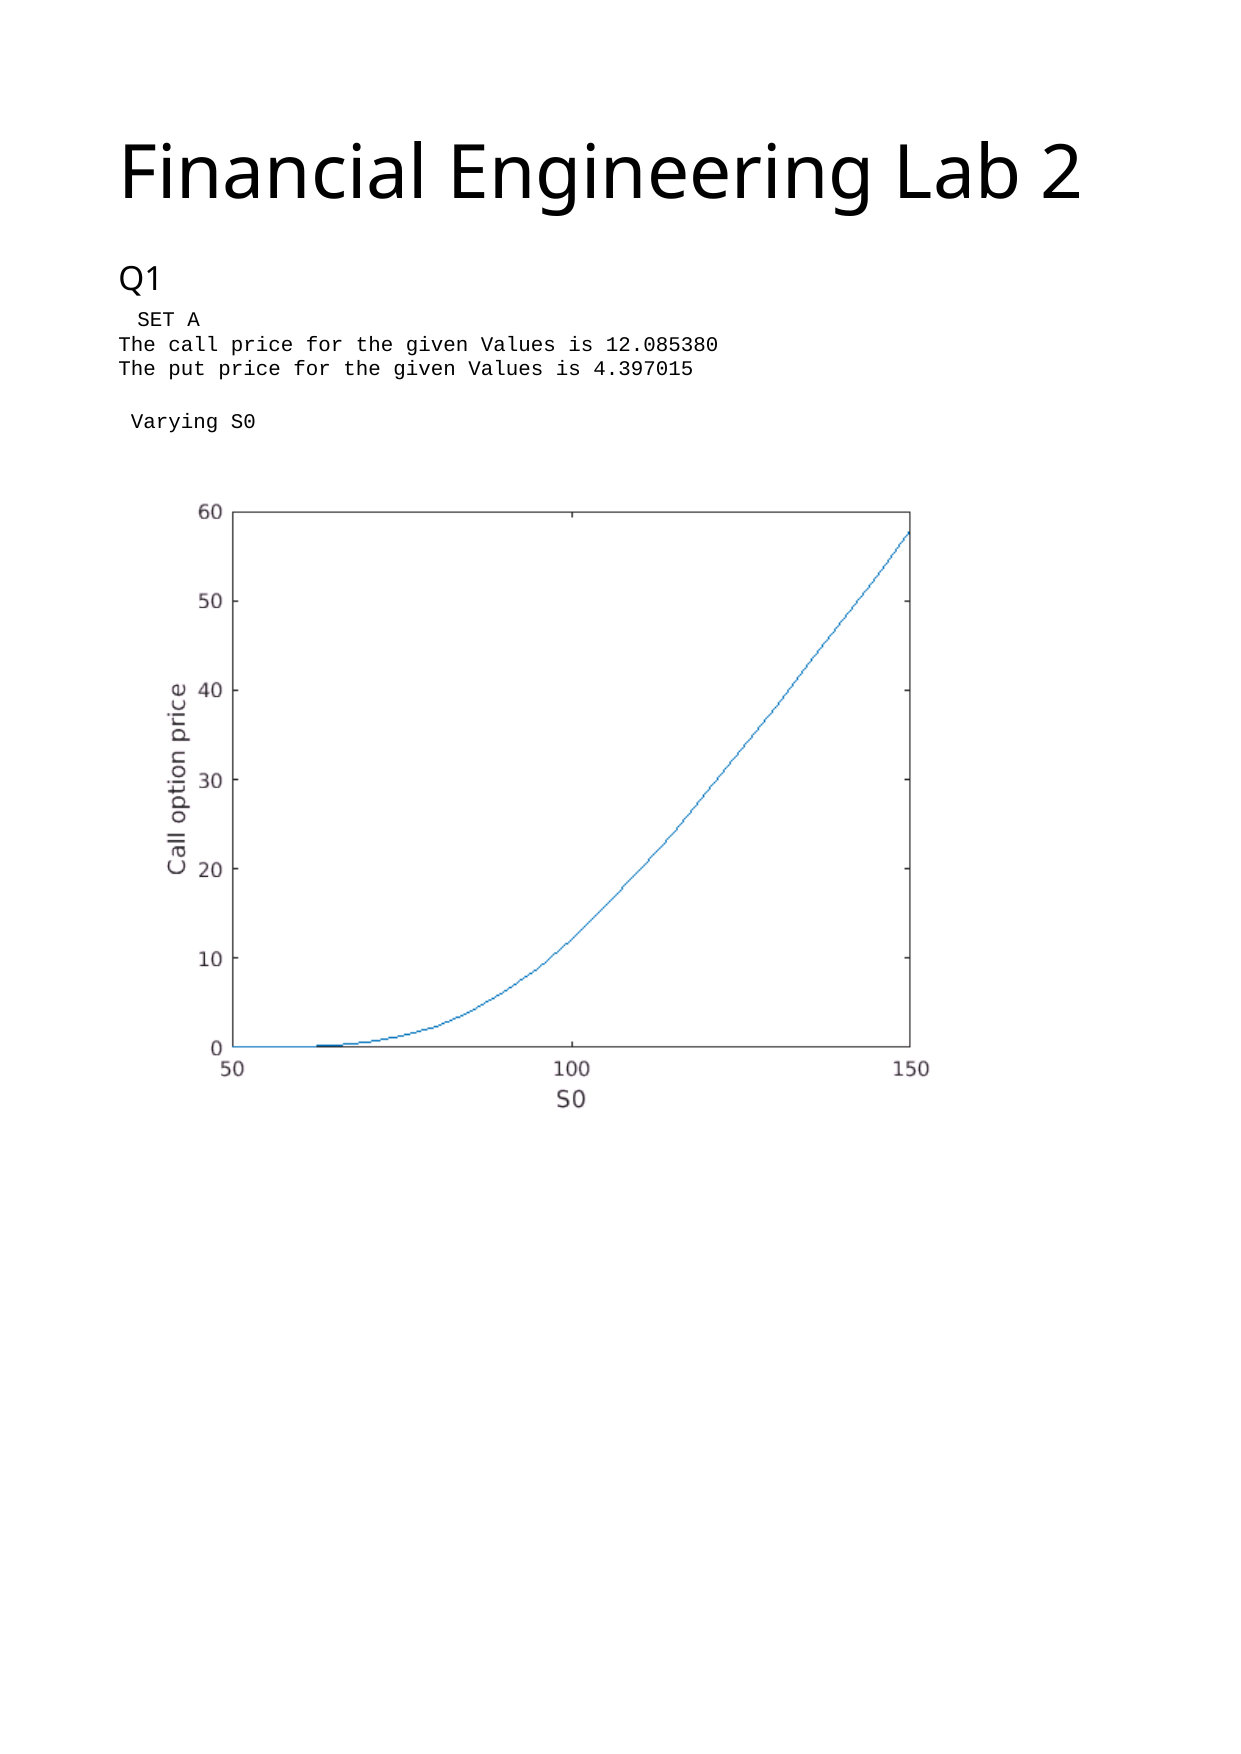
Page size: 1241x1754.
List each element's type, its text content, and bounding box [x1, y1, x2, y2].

text Varying S0 [118, 411, 1122, 434]
text SET A [118, 300, 1122, 334]
text The put price for the given Values is 4.397015 [118, 357, 1122, 381]
picture [118, 463, 994, 1120]
text Financial Engineering Lab 2 [118, 118, 1122, 220]
text The call price for the given Values is 12.085380 [118, 334, 1122, 357]
text Q1 [118, 254, 1122, 300]
